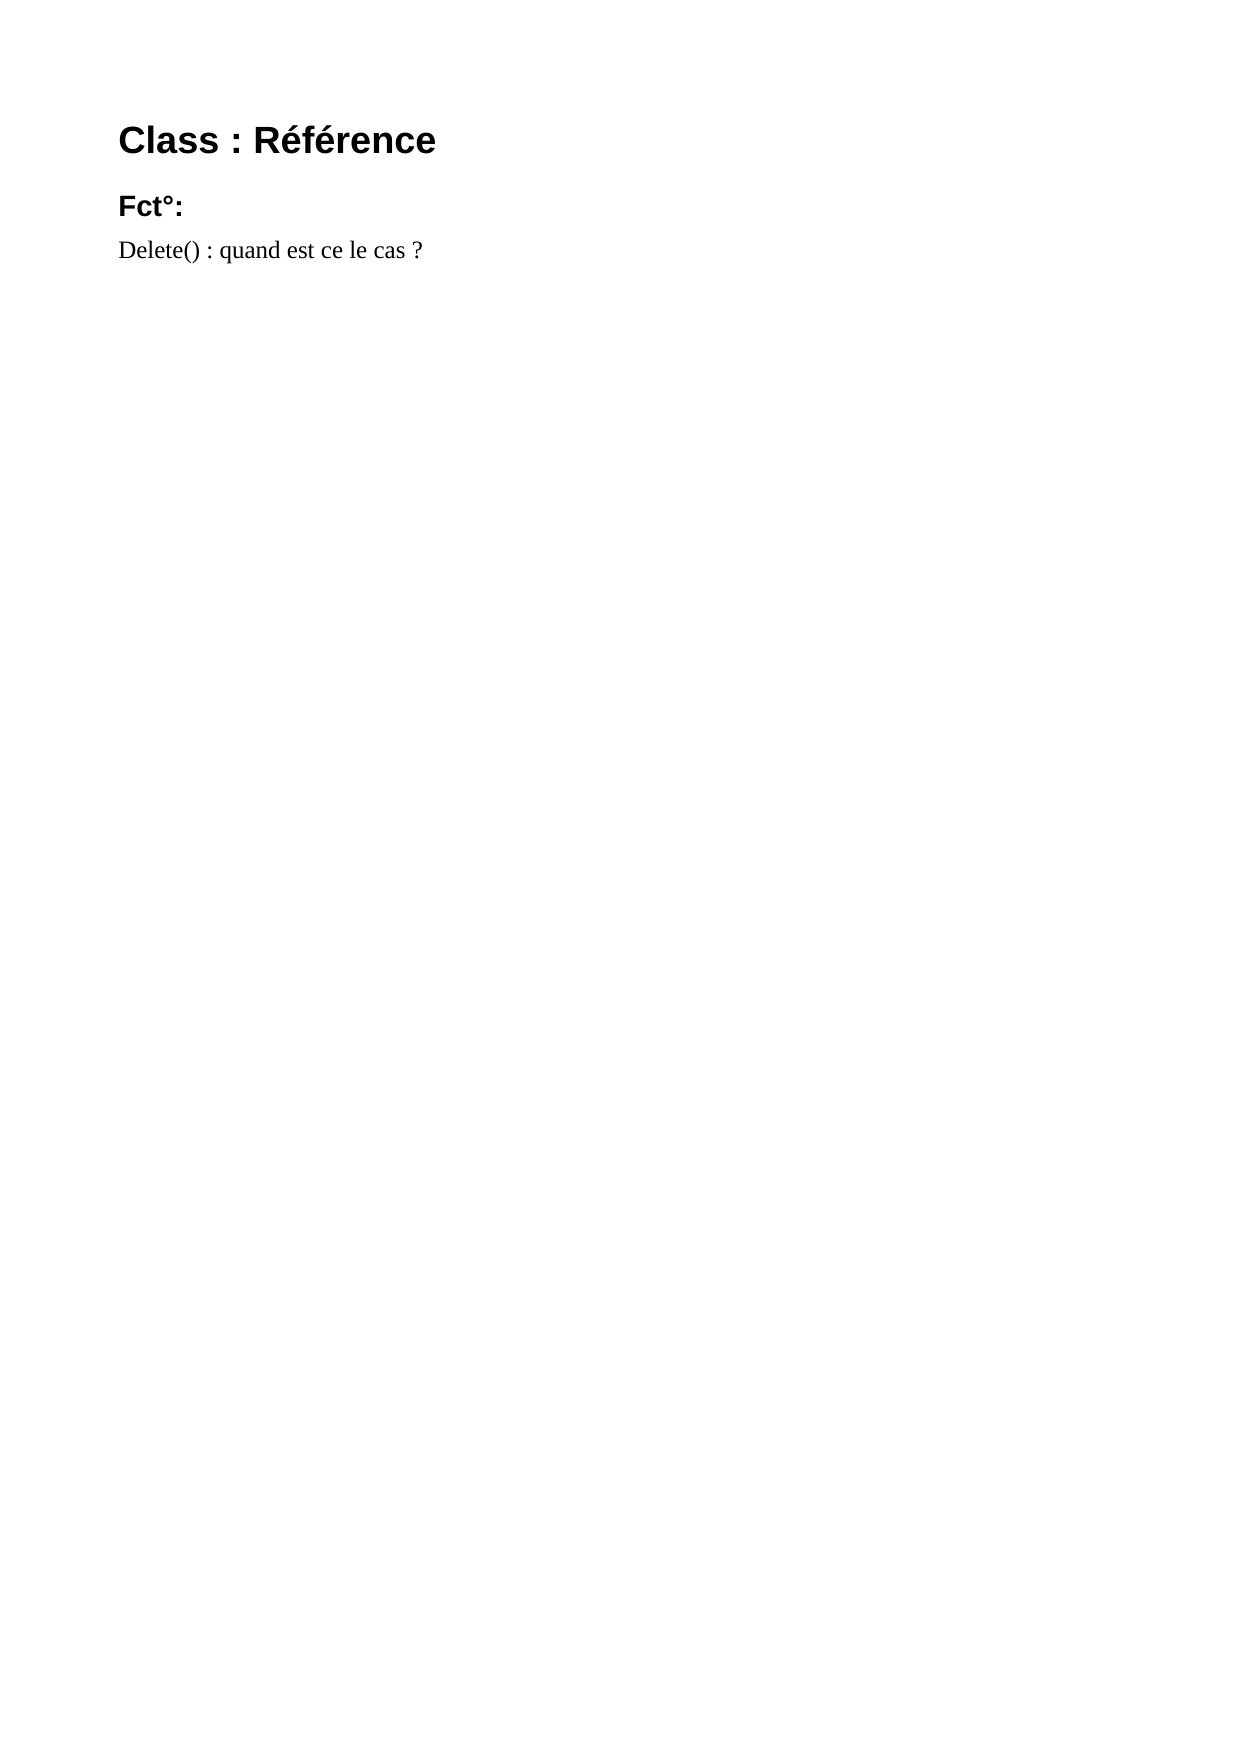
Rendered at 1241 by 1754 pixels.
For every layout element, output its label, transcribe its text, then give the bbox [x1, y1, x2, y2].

subtitle Class : Référence [118, 118, 1122, 162]
subtitle Fct°: [118, 189, 1122, 223]
text Delete() : quand est ce le cas ? [118, 235, 1122, 264]
